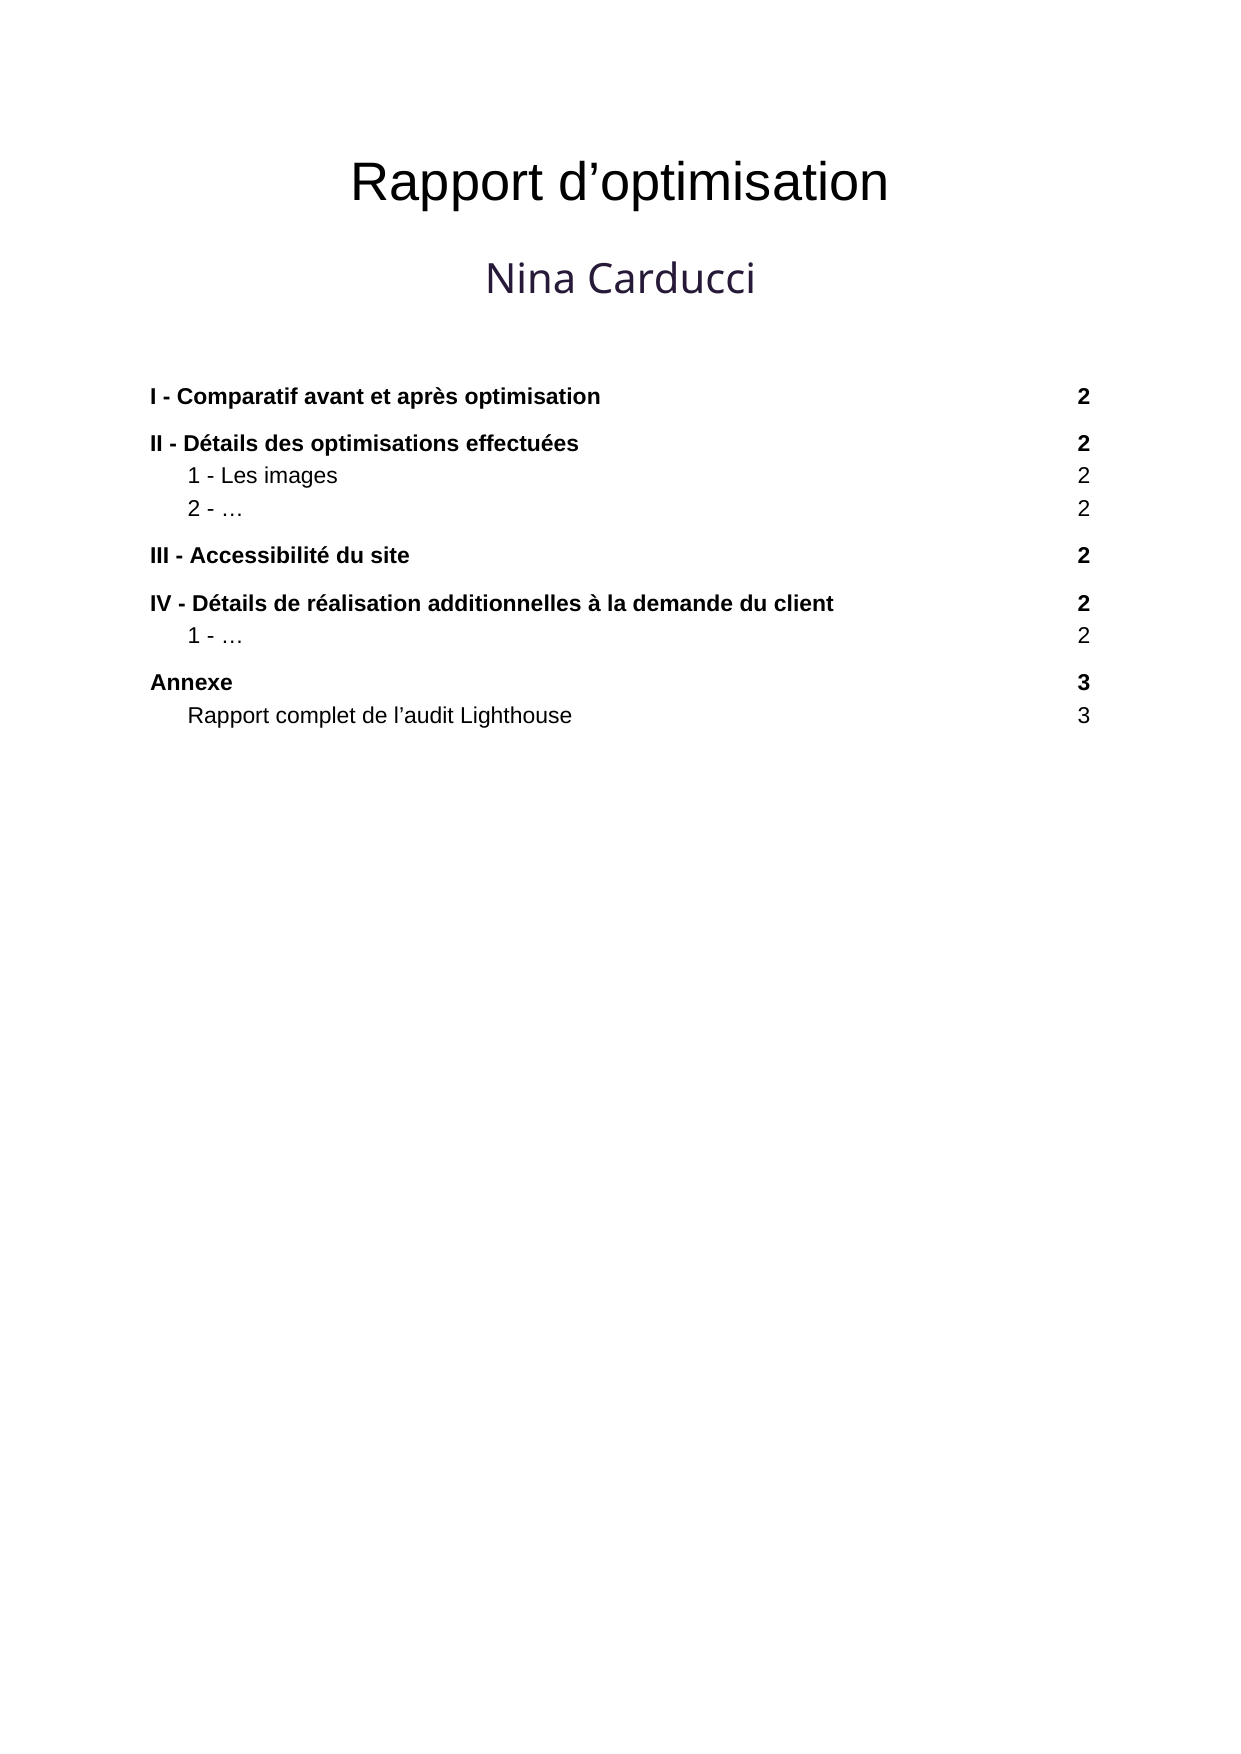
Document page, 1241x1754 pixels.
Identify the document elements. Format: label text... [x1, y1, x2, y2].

text I - Comparatif avant et après optimisation 2 [150, 383, 1090, 409]
text II - Détails des optimisations effectuées 2 [150, 430, 1090, 456]
title Rapport d’optimisation [150, 150, 1090, 212]
text IV - Détails de réalisation additionnelles à la demande du client 2 [150, 589, 1090, 616]
text Nina Carducci [150, 249, 1090, 306]
text Annexe 3 [150, 669, 1090, 696]
text Rapport complet de l’audit Lighthouse 3 [187, 702, 1090, 728]
text 1 - Les images 2 [187, 462, 1090, 489]
text III - Accessibilité du site 2 [150, 542, 1090, 569]
text 1 - … 2 [187, 622, 1090, 648]
text 2 - … 2 [187, 495, 1090, 521]
